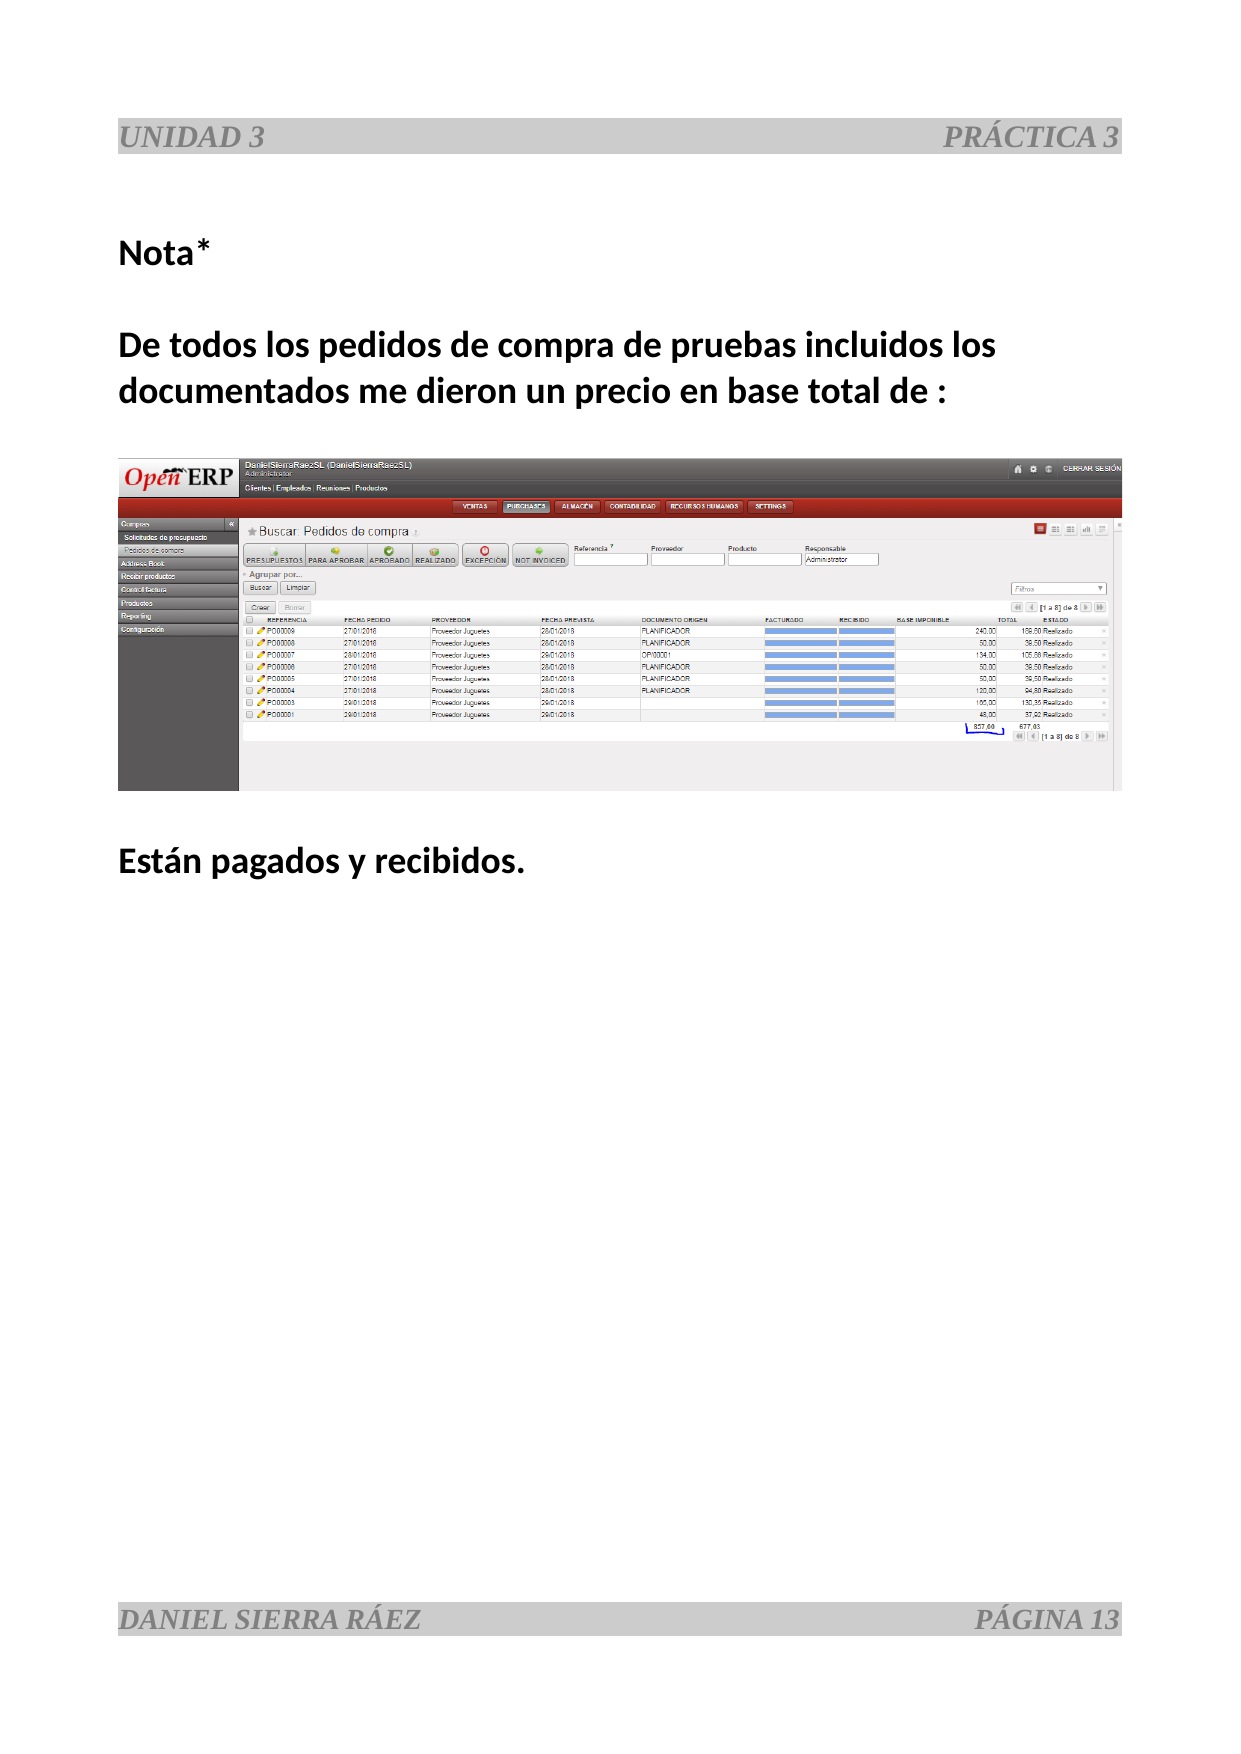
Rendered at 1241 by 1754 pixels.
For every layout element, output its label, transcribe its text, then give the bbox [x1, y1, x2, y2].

text Están pagados y recibidos. [118, 837, 1122, 883]
text De todos los pedidos de compra de pruebas incluidos los documentados me dieron un precio en base total de : [118, 321, 1122, 413]
text Nota* [118, 229, 1122, 275]
picture [118, 458, 1123, 791]
